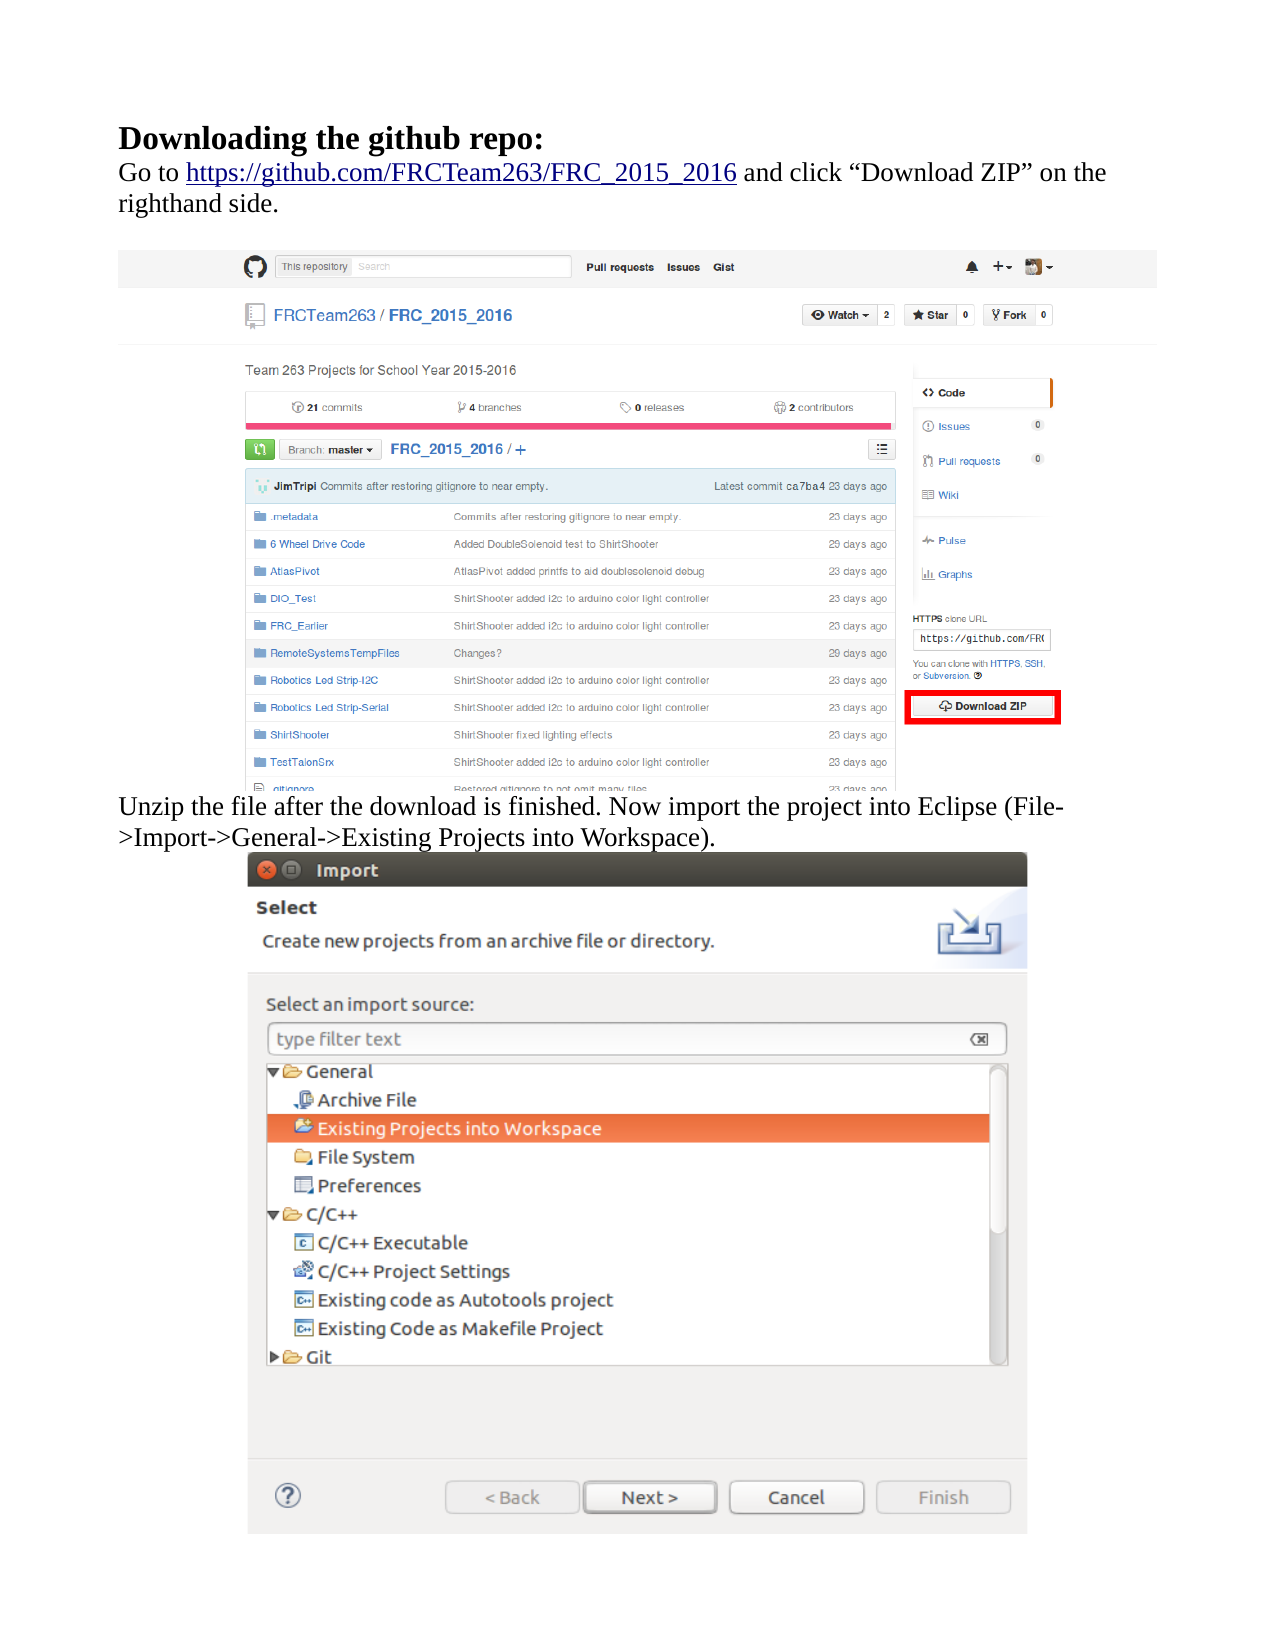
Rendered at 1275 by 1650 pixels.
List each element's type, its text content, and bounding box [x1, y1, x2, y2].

text Unzip the file after the download is finished. Now import the project into Eclipse (File->Import->General->Existing Projects into Workspace). [118, 791, 1157, 852]
text Downloading the github repo: [118, 118, 1157, 156]
text Go to https://github.com/FRCTeam263/FRC_2015_2016 and click “Download ZIP” on the righthand side. [118, 156, 1157, 219]
